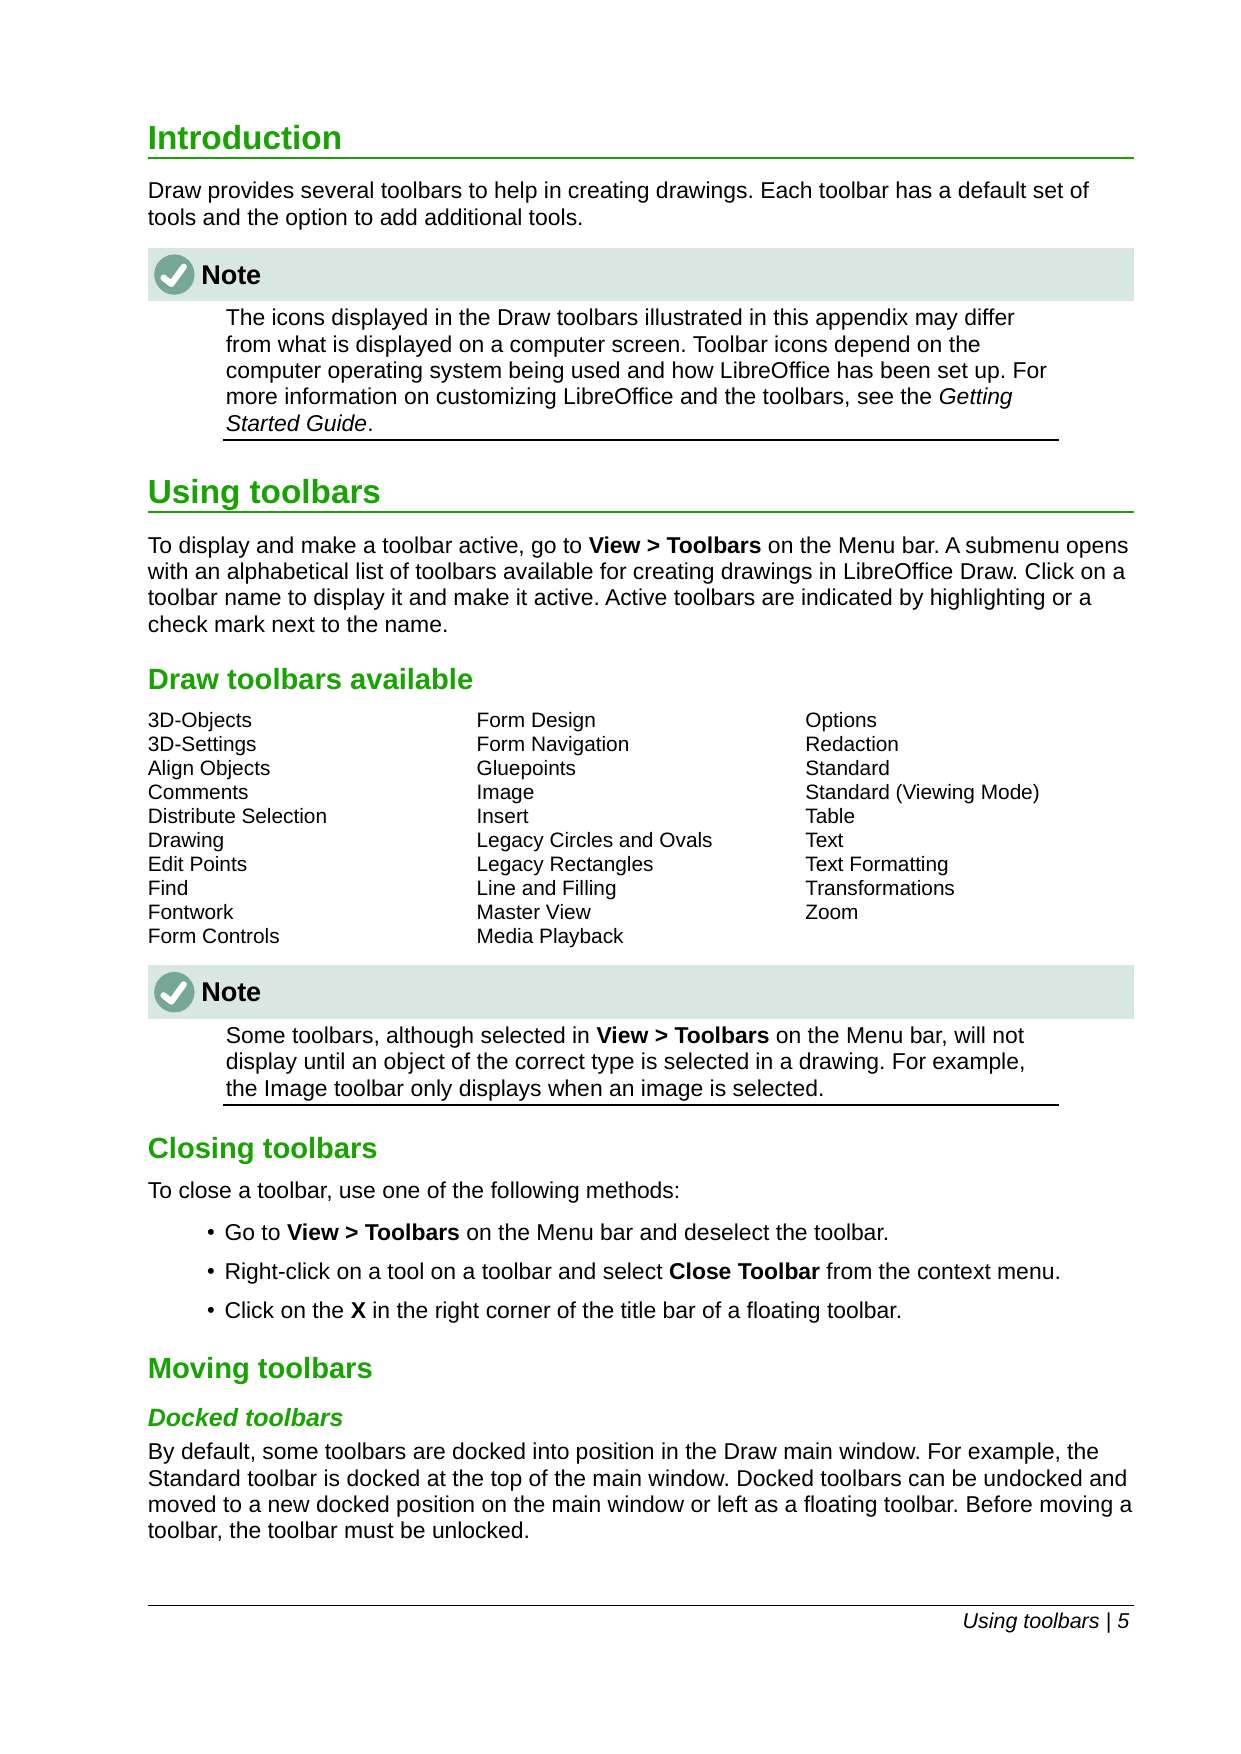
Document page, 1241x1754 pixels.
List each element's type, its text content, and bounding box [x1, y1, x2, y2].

text To display and make a toolbar active, go to View > Toolbars on the Menu bar. A submenu opens with an alphabetical list of toolbars available for creating drawings in LibreOffice Draw. Click on a toolbar name to display it and make it active. Active toolbars are indicated by highlighting or a check mark next to the name. [148, 532, 1134, 637]
list Go to View > Toolbars on the Menu bar and deselect the toolbar. [204, 1216, 1134, 1245]
text Text [805, 828, 1134, 852]
text Text Formatting [805, 852, 1134, 876]
text Align Objects [148, 756, 476, 780]
text Legacy Rectangles [476, 852, 805, 876]
text 3D-Objects [148, 708, 476, 732]
text Some toolbars, although selected in View > Toolbars on the Menu bar, will not display until an object of the correct type is selected in a drawing. For example, the Image toolbar only displays when an image is selected. [223, 1019, 1059, 1104]
text Options [805, 708, 1134, 732]
text Line and Filling [476, 876, 805, 900]
text Legacy Circles and Ovals [476, 828, 805, 852]
subtitle Closing toolbars [148, 1131, 1134, 1164]
subtitle Using toolbars [148, 472, 1134, 511]
text Zoom [805, 900, 1134, 924]
text Edit Points [148, 852, 476, 876]
text Comments [148, 780, 476, 804]
text Insert [476, 804, 805, 828]
text Distribute Selection [148, 804, 476, 828]
text Transformations [805, 876, 1134, 900]
text Standard (Viewing Mode) [805, 780, 1134, 804]
text Gluepoints [476, 756, 805, 780]
text 3D-Settings [148, 732, 476, 756]
list Click on the X in the right corner of the title bar of a floating toolbar. [204, 1294, 1134, 1326]
subtitle Note [148, 248, 1134, 301]
text Draw provides several toolbars to help in creating drawings. Each toolbar has a default set of tools and the option to add additional tools. [148, 177, 1134, 230]
text The icons displayed in the Draw toolbars illustrated in this appendix may differ from what is displayed on a computer screen. Toolbar icons depend on the computer operating system being used and how LibreOffice has been set up. For more information on customizing LibreOffice and the toolbars, see the Getting Started Guide. [223, 301, 1059, 439]
text Media Playback [476, 924, 805, 948]
text Form Design [476, 708, 805, 732]
text Redaction [805, 732, 1134, 756]
text Image [476, 780, 805, 804]
text Find [148, 876, 476, 900]
text Table [805, 804, 1134, 828]
subtitle Docked toolbars [148, 1403, 1134, 1432]
text To close a toolbar, use one of the following methods: [148, 1177, 1134, 1203]
subtitle Note [148, 965, 1134, 1019]
text By default, some toolbars are docked into position in the Draw main window. For example, the Standard toolbar is docked at the top of the main window. Docked toolbars can be undocked and moved to a new docked position on the main window or left as a floating toolbar. Before moving a toolbar, the toolbar must be unlocked. [148, 1438, 1134, 1543]
text Form Navigation [476, 732, 805, 756]
subtitle Moving toolbars [148, 1351, 1134, 1384]
subtitle Draw toolbars available [148, 662, 1134, 696]
text Master View [476, 900, 805, 924]
text Fontwork [148, 900, 476, 924]
subtitle Introduction [148, 118, 1134, 157]
list Right-click on a tool on a toolbar and select Close Toolbar from the context menu. [204, 1255, 1134, 1284]
text Standard [805, 756, 1134, 780]
text Drawing [148, 828, 476, 852]
text Form Controls [148, 924, 476, 948]
